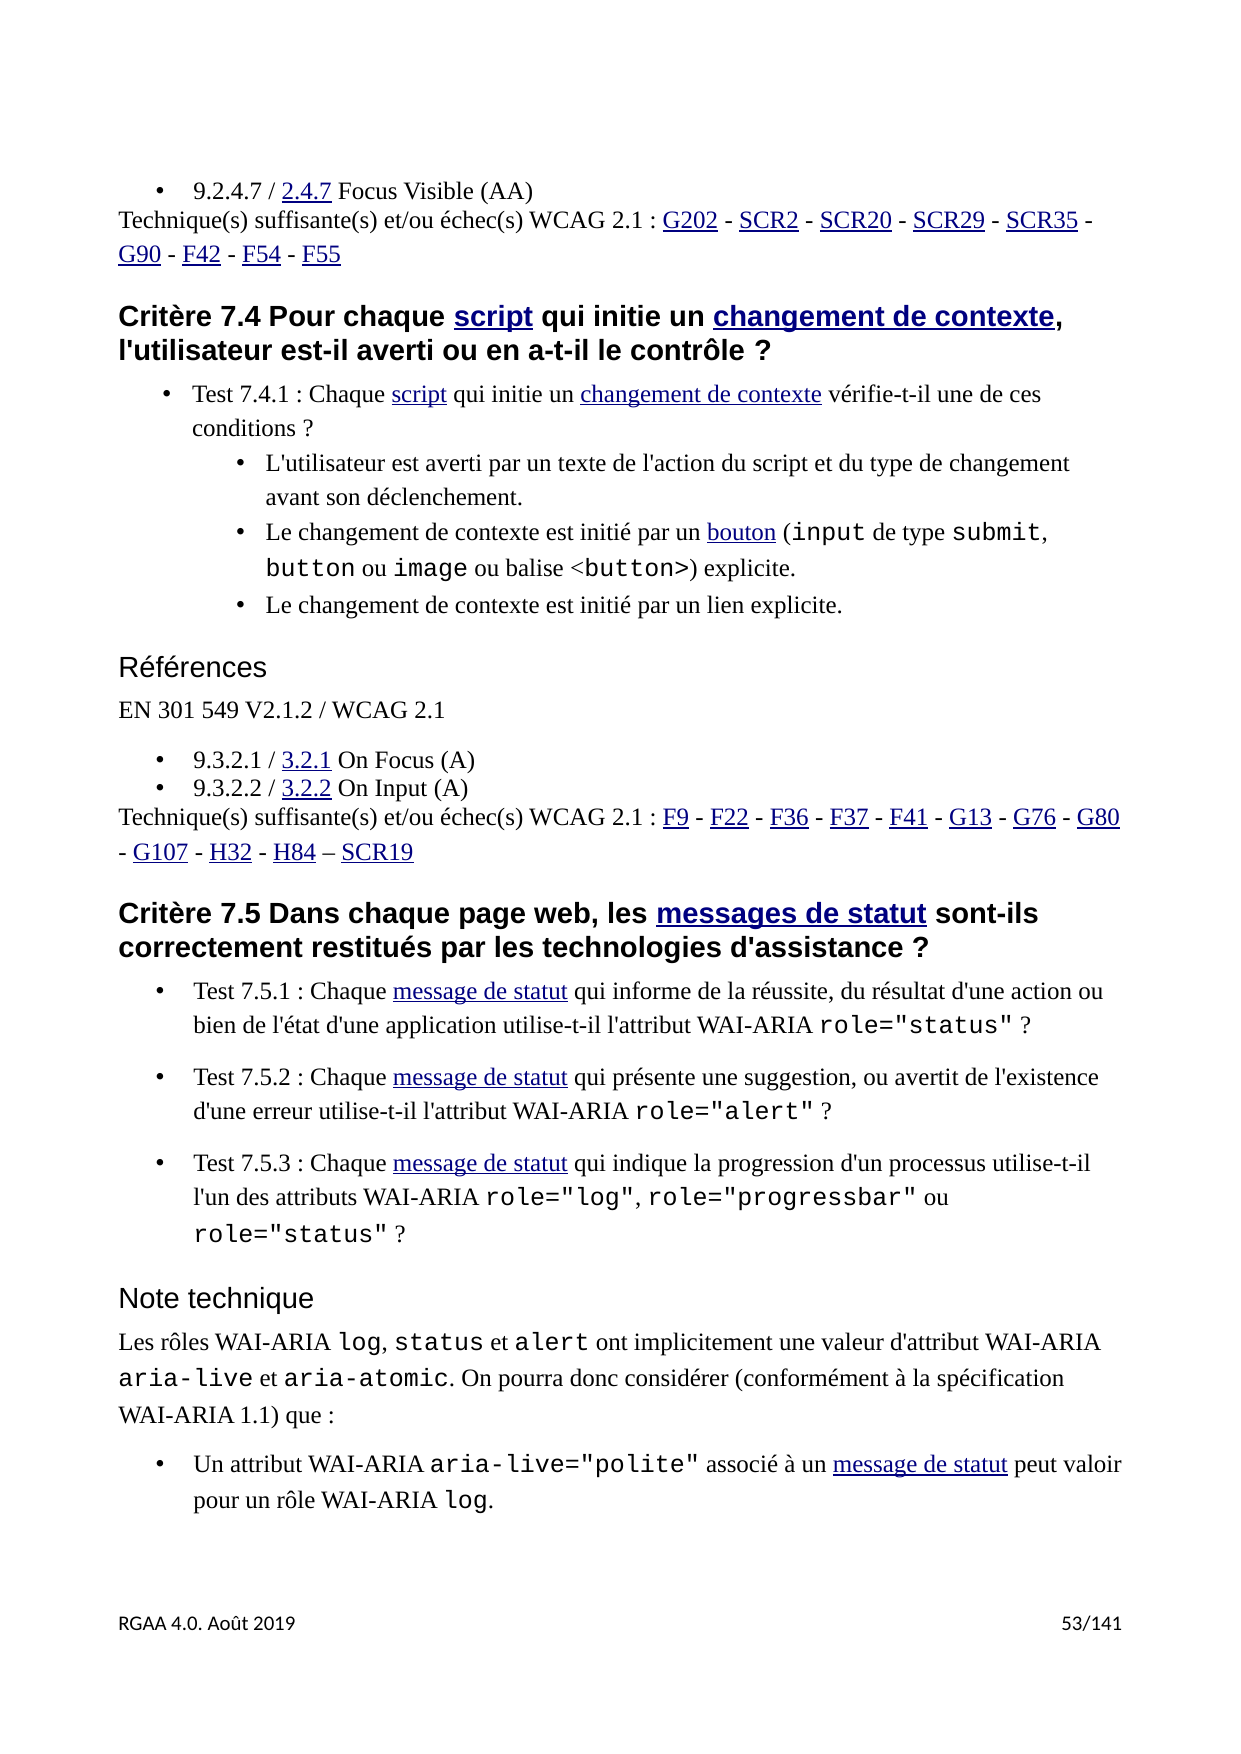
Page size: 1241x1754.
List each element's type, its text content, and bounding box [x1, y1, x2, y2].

list Test 7.4.1 : Chaque script qui initie un changement de contexte vérifie-t-il une de ces conditions ? [162, 379, 1122, 442]
text Les rôles WAI-ARIA log, status et alert ont implicitement une valeur d'attribut WAI-ARIA aria-live et aria-atomic. On pourra donc considérer (conformément à la spécification WAI-ARIA 1.1) que : [118, 1327, 1122, 1429]
list 9.2.4.7 / 2.4.7 Focus Visible (AA) [156, 176, 1122, 205]
text Technique(s) suffisante(s) et/ou échec(s) WCAG 2.1 : G202 - SCR2 - SCR20 - SCR29 - SCR35 - G90 - F42 - F54 - F55 [118, 205, 1122, 268]
subtitle Critère 7.4 Pour chaque script qui initie un changement de contexte, l'utilisateur est-il averti ou en a-t-il le contrôle ? [118, 299, 1122, 366]
list 9.3.2.2 / 3.2.2 On Input (A) [156, 773, 1122, 802]
list 9.3.2.1 / 3.2.1 On Focus (A) [156, 745, 1122, 773]
text EN 301 549 V2.1.2 / WCAG 2.1 [118, 696, 1122, 724]
subtitle Critère 7.5 Dans chaque page web, les messages de statut sont-ils correctement restitués par les technologies d'assistance ? [118, 896, 1122, 963]
subtitle Note technique [118, 1281, 1122, 1314]
text Technique(s) suffisante(s) et/ou échec(s) WCAG 2.1 : F9 - F22 - F36 - F37 - F41 - G13 - G76 - G80 - G107 - H32 - H84 – SCR19 [118, 802, 1122, 865]
subtitle Références [118, 649, 1122, 683]
list Test 7.5.3 : Chaque message de statut qui indique la progression d'un processus utilise-t-il l'un des attributs WAI-ARIA role="log", role="progressbar" ou role="status" ? [156, 1148, 1122, 1250]
list Le changement de contexte est initié par un lien explicite. [236, 590, 1122, 619]
list Le changement de contexte est initié par un bouton (input de type submit, button ou image ou balise <button>) explicite. [236, 517, 1122, 584]
list Test 7.5.1 : Chaque message de statut qui informe de la réussite, du résultat d'une action ou bien de l'état d'une application utilise-t-il l'attribut WAI-ARIA role="status" ? [156, 976, 1122, 1041]
list Un attribut WAI-ARIA aria-live="polite" associé à un message de statut peut valoir pour un rôle WAI-ARIA log. [156, 1449, 1122, 1516]
list L'utilisateur est averti par un texte de l'action du script et du type de changement avant son déclenchement. [236, 448, 1122, 511]
list Test 7.5.2 : Chaque message de statut qui présente une suggestion, ou avertit de l'existence d'une erreur utilise-t-il l'attribut WAI-ARIA role="alert" ? [156, 1062, 1122, 1127]
